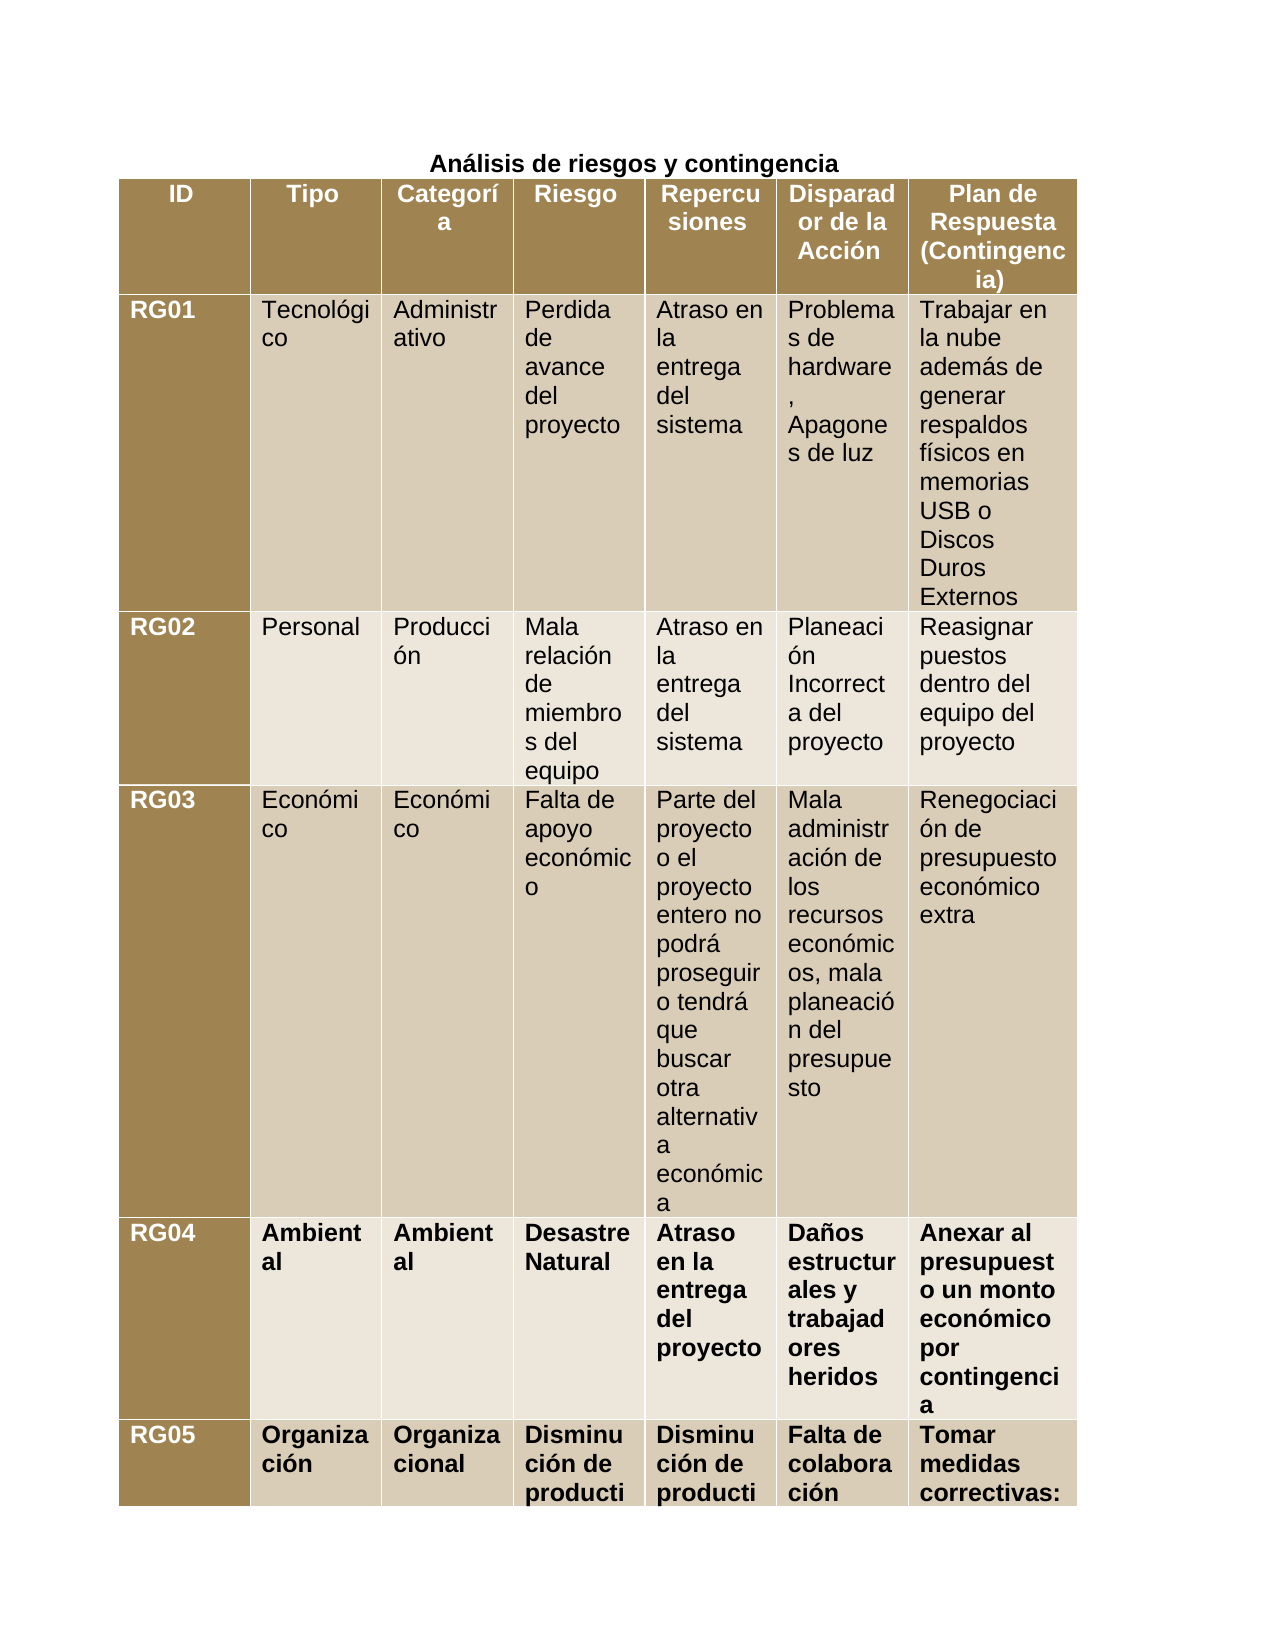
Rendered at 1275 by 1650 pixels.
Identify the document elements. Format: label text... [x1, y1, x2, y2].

table_cell Planeación Incorrecta del proyecto [777, 612, 908, 784]
table_cell Parte del proyecto o el proyecto entero no podrá proseguir o tendrá que buscar otra alternativa económica [646, 786, 776, 1217]
table_cell Económico [382, 786, 513, 1217]
table_header Categoría [382, 179, 513, 294]
table_cell RG01 [119, 295, 250, 611]
table_cell RG04 [119, 1218, 250, 1419]
table_cell Mala relación de miembros del equipo [514, 612, 644, 784]
table_header Tipo [251, 179, 381, 294]
table_header Disparador de la Acción [777, 179, 908, 294]
table_cell Administrativo [382, 295, 513, 611]
table_cell Disminución de producti [646, 1420, 776, 1506]
table_cell Atraso en la entrega del proyecto [646, 1218, 776, 1419]
table_cell Falta de apoyo económico [514, 786, 644, 1217]
table_cell Organización [251, 1420, 381, 1506]
table_cell Desastre Natural [514, 1218, 644, 1419]
table_cell Organizacional [382, 1420, 513, 1506]
table_cell Económico [251, 786, 381, 1217]
table_cell RG05 [119, 1420, 250, 1506]
table_cell Perdida de avance del proyecto [514, 295, 644, 611]
table_cell Daños estructurales y trabajadores heridos [777, 1218, 908, 1419]
table_cell Renegociación de presupuesto económico extra [909, 786, 1077, 1217]
table_cell Disminución de producti [514, 1420, 644, 1506]
table_header ID [119, 179, 250, 294]
table_header Plan de Respuesta (Contingencia) [909, 179, 1077, 294]
table_cell Ambiental [382, 1218, 513, 1419]
table_cell Falta de colaboración [777, 1420, 908, 1506]
table_cell Reasignar puestos dentro del equipo del proyecto [909, 612, 1077, 784]
table_cell Atraso en la entrega del sistema [646, 295, 776, 611]
table_cell Tomar medidas correctivas: [909, 1420, 1077, 1506]
table_header Repercusiones [646, 179, 776, 294]
table_cell RG03 [119, 786, 250, 1217]
table_cell Tecnológico [251, 295, 381, 611]
table_cell Problemas de hardware, Apagones de luz [777, 295, 908, 611]
table_cell Trabajar en la nube además de generar respaldos físicos en memorias USB o Discos Duros Externos [909, 295, 1077, 611]
table_cell Personal [251, 612, 381, 784]
table_cell Producción [382, 612, 513, 784]
table_cell Atraso en la entrega del sistema [646, 612, 776, 784]
table_cell Mala administración de los recursos económicos, mala planeación del presupuesto [777, 786, 908, 1217]
table_cell Ambiental [251, 1218, 381, 1419]
table_header Riesgo [514, 179, 644, 294]
table_cell Anexar al presupuesto un monto económico por contingencia [909, 1218, 1077, 1419]
text Análisis de riesgos y contingencia [118, 149, 1157, 178]
table_cell RG02 [119, 612, 250, 784]
